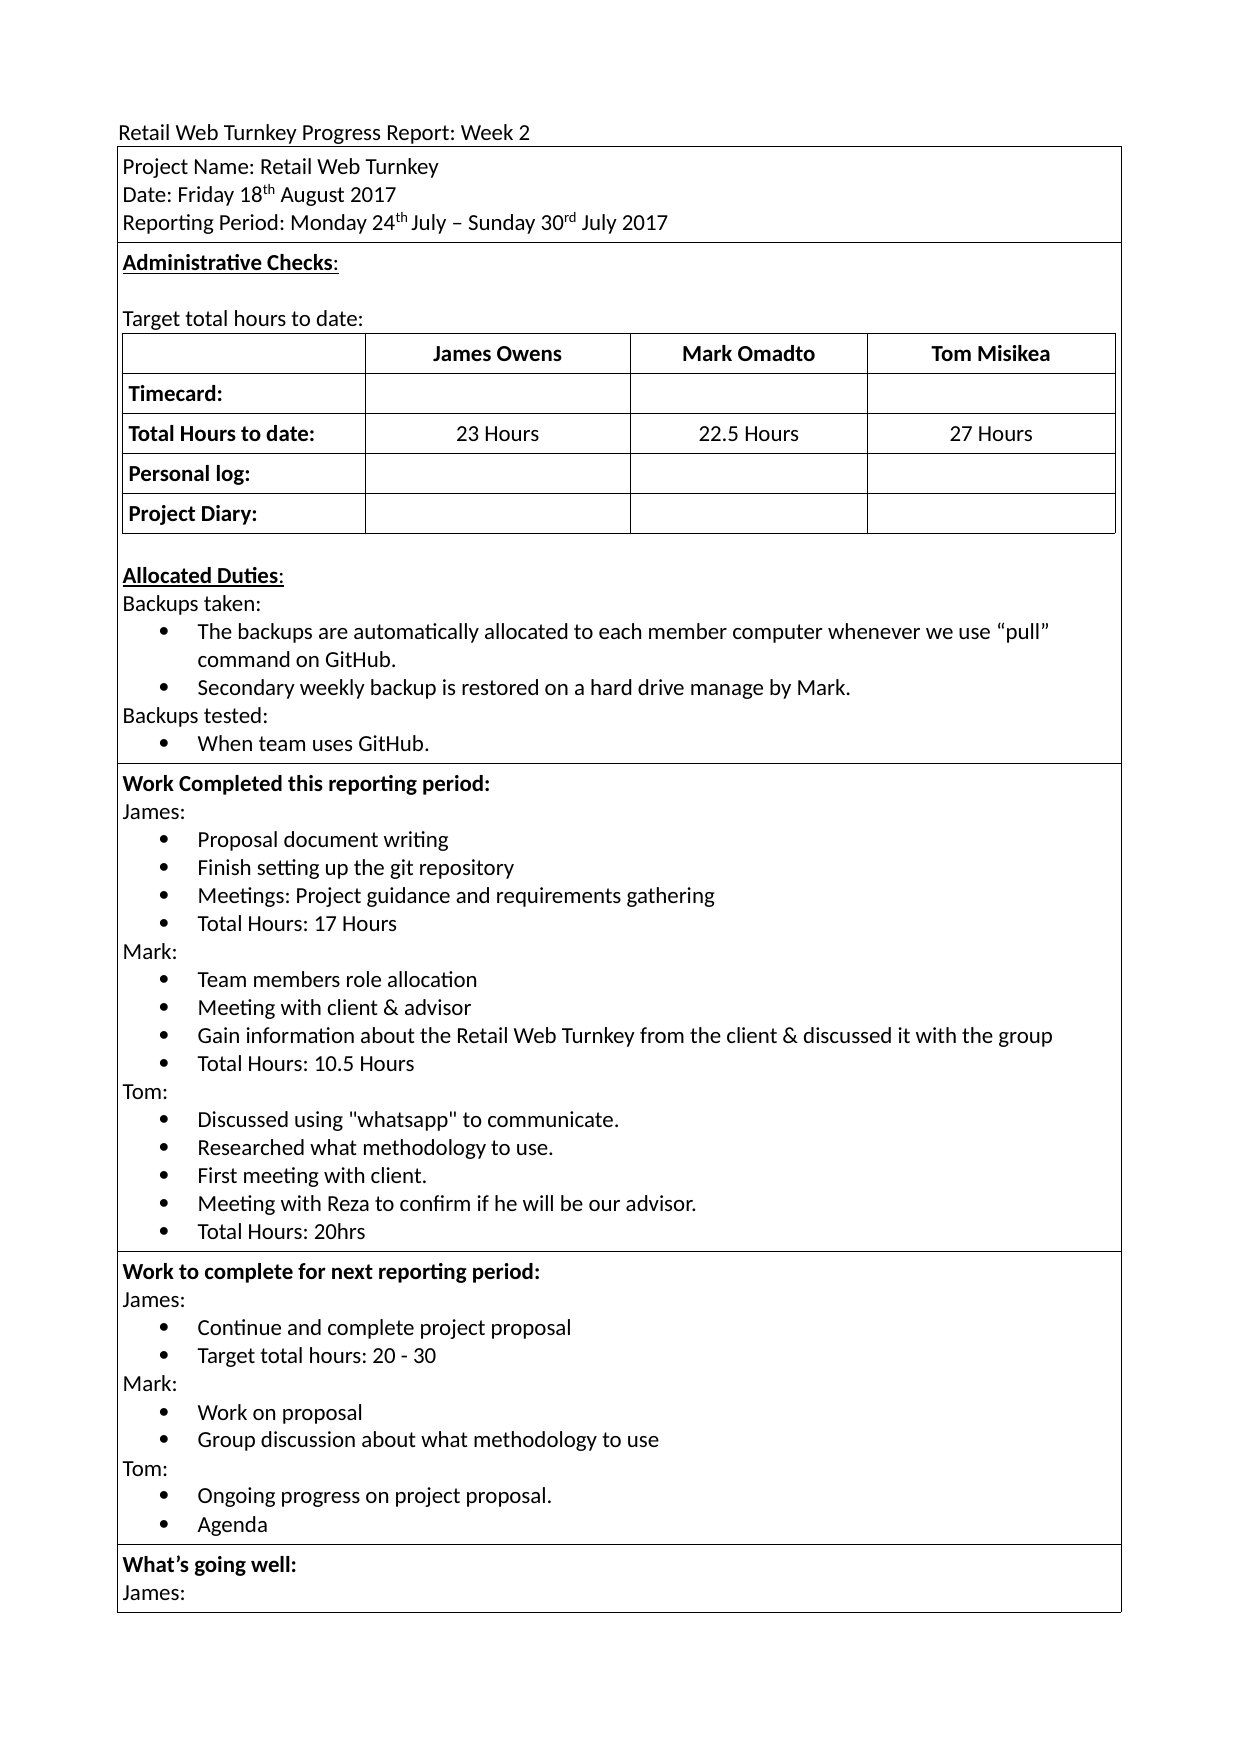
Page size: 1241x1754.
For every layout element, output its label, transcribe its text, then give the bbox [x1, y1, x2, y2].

table_cell [366, 374, 630, 412]
table_cell [868, 454, 1115, 492]
table_header Tom Misikea [868, 334, 1115, 372]
table_cell Personal log: [123, 454, 365, 492]
table_header Project Name: Retail Web Turnkey Date: Friday 18th August 2017 Reporting Period: Monday 24th July – Sunday 30rd July 2017 [118, 147, 1121, 242]
table_cell [631, 374, 867, 412]
table_cell Administrative Checks: Target total hours to date: Allocated Duties: Backups taken: The backups are automatically allocated to each member computer whenever we use “pull” command on GitHub. Secondary weekly backup is restored on a hard drive manage by Mark. Backups tested: When team uses GitHub. [118, 243, 1121, 763]
table_cell [366, 454, 630, 492]
table_cell Total Hours to date: [123, 414, 365, 452]
table_cell Work Completed this reporting period: James: Proposal document writing Finish setting up the git repository Meetings: Project guidance and requirements gathering Total Hours: 17 Hours Mark: Team members role allocation Meeting with client & advisor Gain information about the Retail Web Turnkey from the client & discussed it with the group Total Hours: 10.5 Hours Tom: Discussed using "whatsapp" to communicate. Researched what methodology to use. First meeting with client. Meeting with Reza to confirm if he will be our advisor. Total Hours: 20hrs [118, 764, 1121, 1251]
table_cell What’s going well: James: The git repository proved to have some issues while configuring it on my desktop, though it had no issues being configured from my laptop. The Proposal is progressing well, and it should be finished by the end of week 03, ready for review in week 04. Mark: We manage to get a meeting with the client and advisor before the end of week 2 Information for the project has been provided by the client Tom: Git Hub Tool [118, 1545, 1121, 1611]
table_cell [868, 494, 1115, 532]
text Retail Web Turnkey Progress Report: Week 2 [118, 118, 1122, 146]
table_cell [868, 374, 1115, 412]
table_cell [631, 494, 867, 532]
table_header [123, 334, 365, 372]
table_cell Timecard: [123, 374, 365, 412]
table_cell 23 Hours [366, 414, 630, 452]
table_cell Work to complete for next reporting period: James: Continue and complete project proposal Target total hours: 20 - 30 Mark: Work on proposal Group discussion about what methodology to use Tom: Ongoing progress on project proposal. Agenda [118, 1252, 1121, 1543]
table_header James Owens [366, 334, 630, 372]
table_header Mark Omadto [631, 334, 867, 372]
table_cell [366, 494, 630, 532]
table_cell 27 Hours [868, 414, 1115, 452]
table_cell [631, 454, 867, 492]
table_cell 22.5 Hours [631, 414, 867, 452]
table_cell Project Diary: [123, 494, 365, 532]
